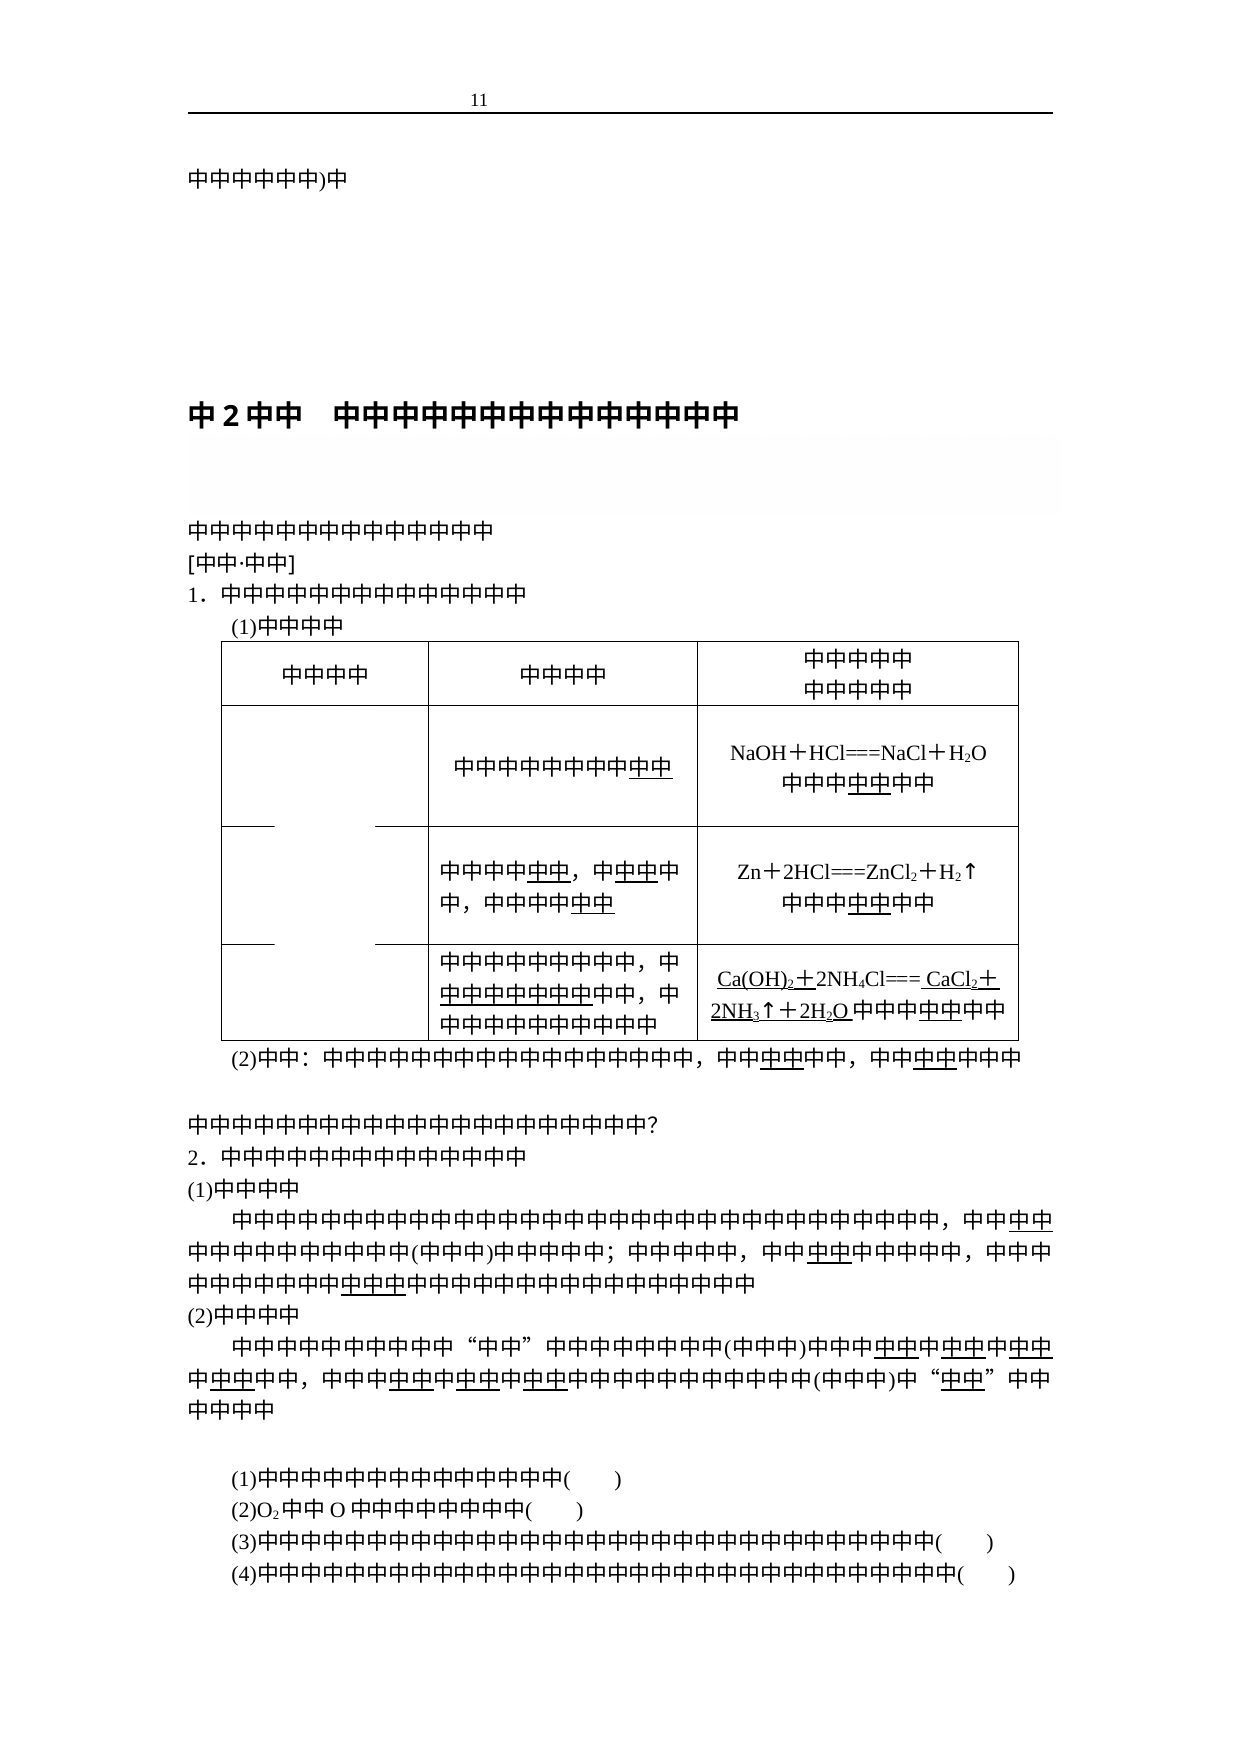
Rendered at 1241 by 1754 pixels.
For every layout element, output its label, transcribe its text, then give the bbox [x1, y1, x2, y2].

table_cell [375, 827, 428, 944]
table_header 中中中中 [429, 642, 697, 705]
table_cell [222, 945, 428, 1040]
table_cell 中中中中中中，中中中中中，中中中中中中 [429, 827, 697, 944]
table_cell [222, 827, 274, 944]
picture [274, 706, 375, 945]
text (3)中中中中中中中中中中中中中中中中中中中中中中中中中中中中中中中( ) [187, 1524, 1053, 1556]
text (4)中中中中中中中中中中中中中中中中中中中中中中中中中中中中中中中中( ) [187, 1556, 1053, 1587]
text 中中中中中中中中中中“中中”中中中中中中中中(中中中)中中中中中中中中中中中中中中中中，中中中中中中中中中中中中中中中中中中中中中中(中中中)中“中中”中中中中中中 [187, 1330, 1053, 1425]
text [中中·中中] [187, 546, 1053, 577]
table_cell [222, 706, 274, 826]
text 中中中中中中中中中中中中中中中中中中中中中？ [187, 1108, 1053, 1140]
text 中中中中中中中中中中中中中中中中中中中中中中中中中中中中中中中中，中中中中中中中中中中中中中中(中中中)中中中中中；中中中中中，中中中中中中中中中，中中中中中中中中中中中中中中中中中中中中中中中中中中中中中 [187, 1203, 1053, 1298]
text (1)中中中中中中中中中中中中中中( ) [187, 1461, 1053, 1492]
subtitle 中2中中 中中中中中中中中中中中中中中 [187, 392, 1053, 434]
table_cell 中中中中中中中中中中 [429, 706, 697, 826]
picture [187, 1072, 483, 1109]
table_cell 中中中中中中中中中，中中中中中中中中中中，中中中中中中中中中中中 [429, 945, 697, 1040]
picture [241, 946, 409, 1040]
table_header 中中中中 [222, 642, 428, 705]
table_cell Zn＋2HCl===ZnCl2＋H2↑ 中中中中中中中 [698, 827, 1018, 944]
text 1．中中中中中中中中中中中中中中 [187, 577, 1053, 609]
picture [187, 1425, 483, 1461]
text (2)中中：中中中中中中中中中中中中中中中中中，中中中中中中，中中中中中中中 [187, 1041, 1053, 1073]
table_cell [375, 706, 428, 826]
text 中中中中中中中中中中中中中中 [187, 514, 1053, 546]
text 2．中中中中中中中中中中中中中中 [187, 1140, 1053, 1172]
text (2)O2中中O中中中中中中中中( ) [187, 1492, 1053, 1524]
text (1)中中中中 [187, 1172, 1053, 1203]
picture [187, 434, 1062, 514]
text (1)中中中中 [187, 609, 1053, 641]
text 中中中中中中)中 [187, 162, 1053, 194]
text (2)中中中中 [187, 1298, 1053, 1330]
table_cell Ca(OH)2＋2NH4Cl=== CaCl2＋2NH3↑＋2H2O中中中中中中中 [698, 945, 1018, 1040]
table_header 中中中中中 中中中中中 [698, 642, 1018, 705]
table_cell NaOH＋HCl===NaCl＋H2O 中中中中中中中 [698, 706, 1018, 826]
